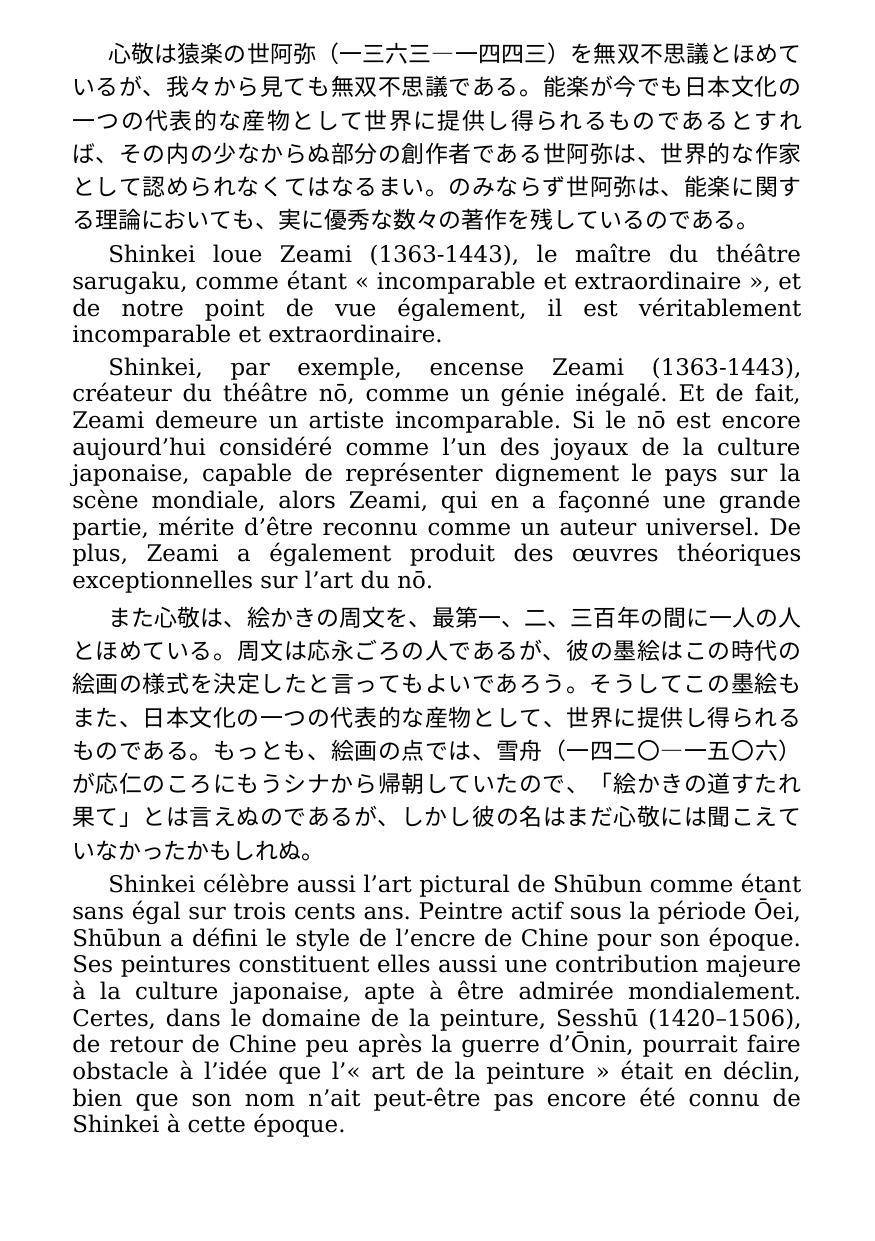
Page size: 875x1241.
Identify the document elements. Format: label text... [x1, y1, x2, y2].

text 心敬は猿楽の世阿弥（一三六三―一四四三）を無双不思議とほめているが、我々から見ても無双不思議である。能楽が今でも日本文化の一つの代表的な産物として世界に提供し得られるものであるとすれば、その内の少なからぬ部分の創作者である世阿弥は、世界的な作家として認められなくてはなるまい。のみならず世阿弥は、能楽に関する理論においても、実に優秀な数々の著作を残しているのである。 [72, 36, 802, 235]
text Shinkei, par exemple, encense Zeami (1363-1443), créateur du théâtre nō, comme un génie inégalé. Et de fait, Zeami demeure un artiste incomparable. Si le nō est encore aujourd’hui considéré comme l’un des joyaux de la culture japonaise, capable de représenter dignement le pays sur la scène mondiale, alors Zeami, qui en a façonné une grande partie, mérite d’être reconnu comme un auteur universel. De plus, Zeami a également produit des œuvres théoriques exceptionnelles sur l’art du nō. [72, 354, 802, 594]
text Shinkei loue Zeami (1363-1443), le maître du théâtre sarugaku, comme étant « incomparable et extraordinaire », et de notre point de vue également, il est véritablement incomparable et extraordinaire. [72, 241, 802, 348]
text また心敬は、絵かきの周文を、最第一、二、三百年の間に一人の人とほめている。周文は応永ごろの人であるが、彼の墨絵はこの時代の絵画の様式を決定したと言ってもよいであろう。そうしてこの墨絵もまた、日本文化の一つの代表的な産物として、世界に提供し得られるものである。もっとも、絵画の点では、雪舟（一四二〇―一五〇六）が応仁のころにもうシナから帰朝していたので、「絵かきの道すたれ果て」とは言えぬのであるが、しかし彼の名はまだ心敬には聞こえていなかったかもしれぬ。 [72, 600, 802, 866]
text Shinkei célèbre aussi l’art pictural de Shūbun comme étant sans égal sur trois cents ans. Peintre actif sous la période Ōei, Shūbun a défini le style de l’encre de Chine pour son époque. Ses peintures constituent elles aussi une contribution majeure à la culture japonaise, apte à être admirée mondialement. Certes, dans le domaine de la peinture, Sesshū (1420–1506), de retour de Chine peu après la guerre d’Ōnin, pourrait faire obstacle à l’idée que l’« art de la peinture » était en déclin, bien que son nom n’ait peut-être pas encore été connu de Shinkei à cette époque. [72, 872, 802, 1138]
